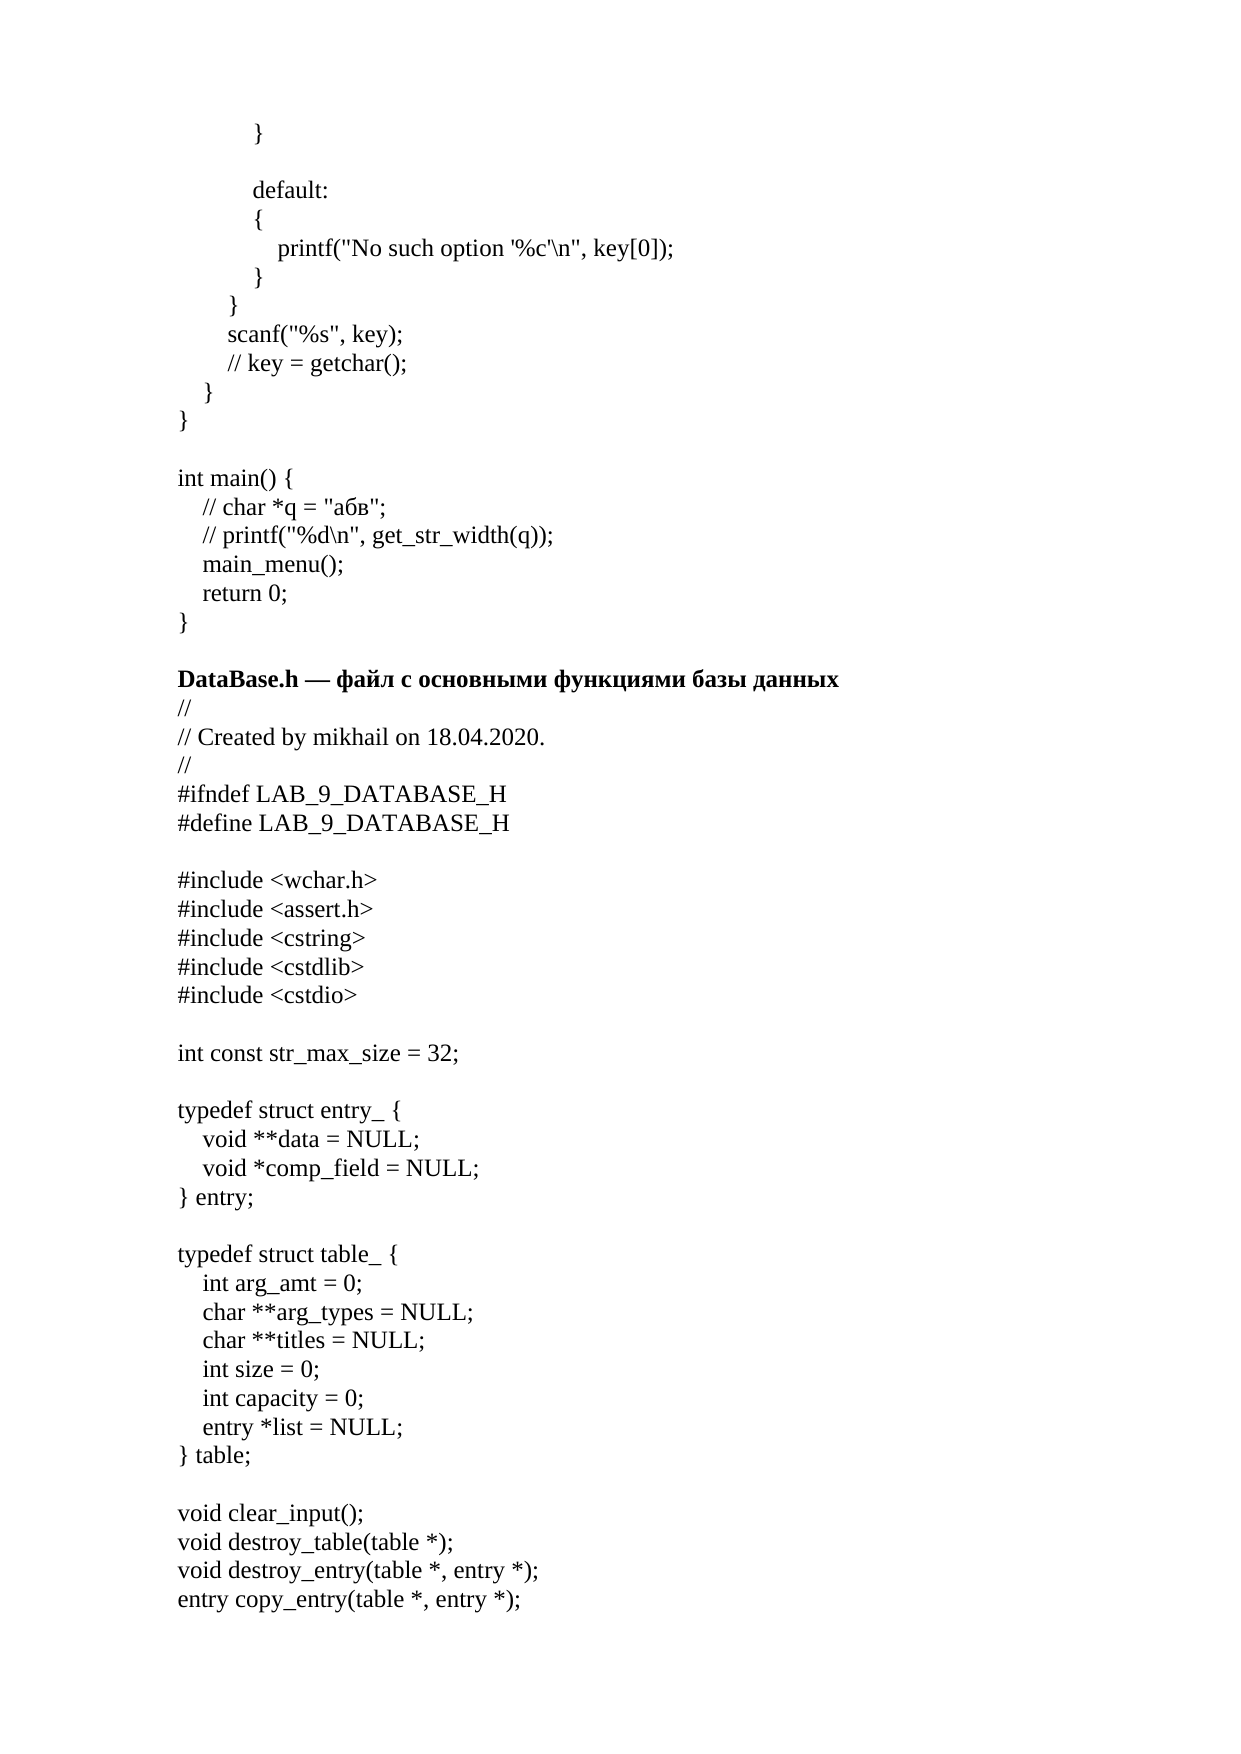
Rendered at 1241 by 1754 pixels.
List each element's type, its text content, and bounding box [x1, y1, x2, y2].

text return 0; [177, 578, 1152, 607]
text } [177, 262, 1152, 291]
text int capacity = 0; [177, 1383, 1152, 1412]
text #ifndef LAB_9_DATABASE_H [177, 779, 1152, 808]
text // [177, 693, 1152, 722]
text #define LAB_9_DATABASE_H [177, 808, 1152, 837]
text char **arg_types = NULL; [177, 1297, 1152, 1326]
text DataBase.h — файл с основными функциями базы данных [177, 664, 1152, 693]
text void destroy_table(table *); [177, 1527, 1152, 1556]
text entry copy_entry(table *, entry *); [177, 1584, 1152, 1613]
text } [177, 118, 1152, 147]
text #include <cstdlib> [177, 952, 1152, 981]
text // [177, 751, 1152, 779]
text #include <cstdio> [177, 981, 1152, 1009]
text int main() { [177, 463, 1152, 492]
text int const str_max_size = 32; [177, 1038, 1152, 1067]
text // printf("%d\n", get_str_width(q)); [177, 521, 1152, 549]
text void destroy_entry(table *, entry *); [177, 1556, 1152, 1584]
text scanf("%s", key); [177, 319, 1152, 348]
text typedef struct table_ { [177, 1239, 1152, 1268]
text { [177, 204, 1152, 233]
text #include <wchar.h> [177, 866, 1152, 894]
text typedef struct entry_ { [177, 1096, 1152, 1124]
text void *comp_field = NULL; [177, 1153, 1152, 1182]
text main_menu(); [177, 549, 1152, 578]
text } [177, 406, 1152, 434]
text int arg_amt = 0; [177, 1268, 1152, 1297]
text entry *list = NULL; [177, 1412, 1152, 1441]
text #include <assert.h> [177, 894, 1152, 923]
text } entry; [177, 1182, 1152, 1211]
text } [177, 607, 1152, 636]
text // key = getchar(); [177, 348, 1152, 377]
text } [177, 291, 1152, 319]
text // Created by mikhail on 18.04.2020. [177, 722, 1152, 751]
text void **data = NULL; [177, 1124, 1152, 1153]
text } [177, 377, 1152, 406]
text default: [177, 176, 1152, 204]
text void clear_input(); [177, 1498, 1152, 1527]
text #include <cstring> [177, 923, 1152, 952]
text int size = 0; [177, 1354, 1152, 1383]
text // char *q = "абв"; [177, 492, 1152, 521]
text printf("No such option '%c'\n", key[0]); [177, 233, 1152, 262]
text char **titles = NULL; [177, 1326, 1152, 1354]
text } table; [177, 1441, 1152, 1469]
